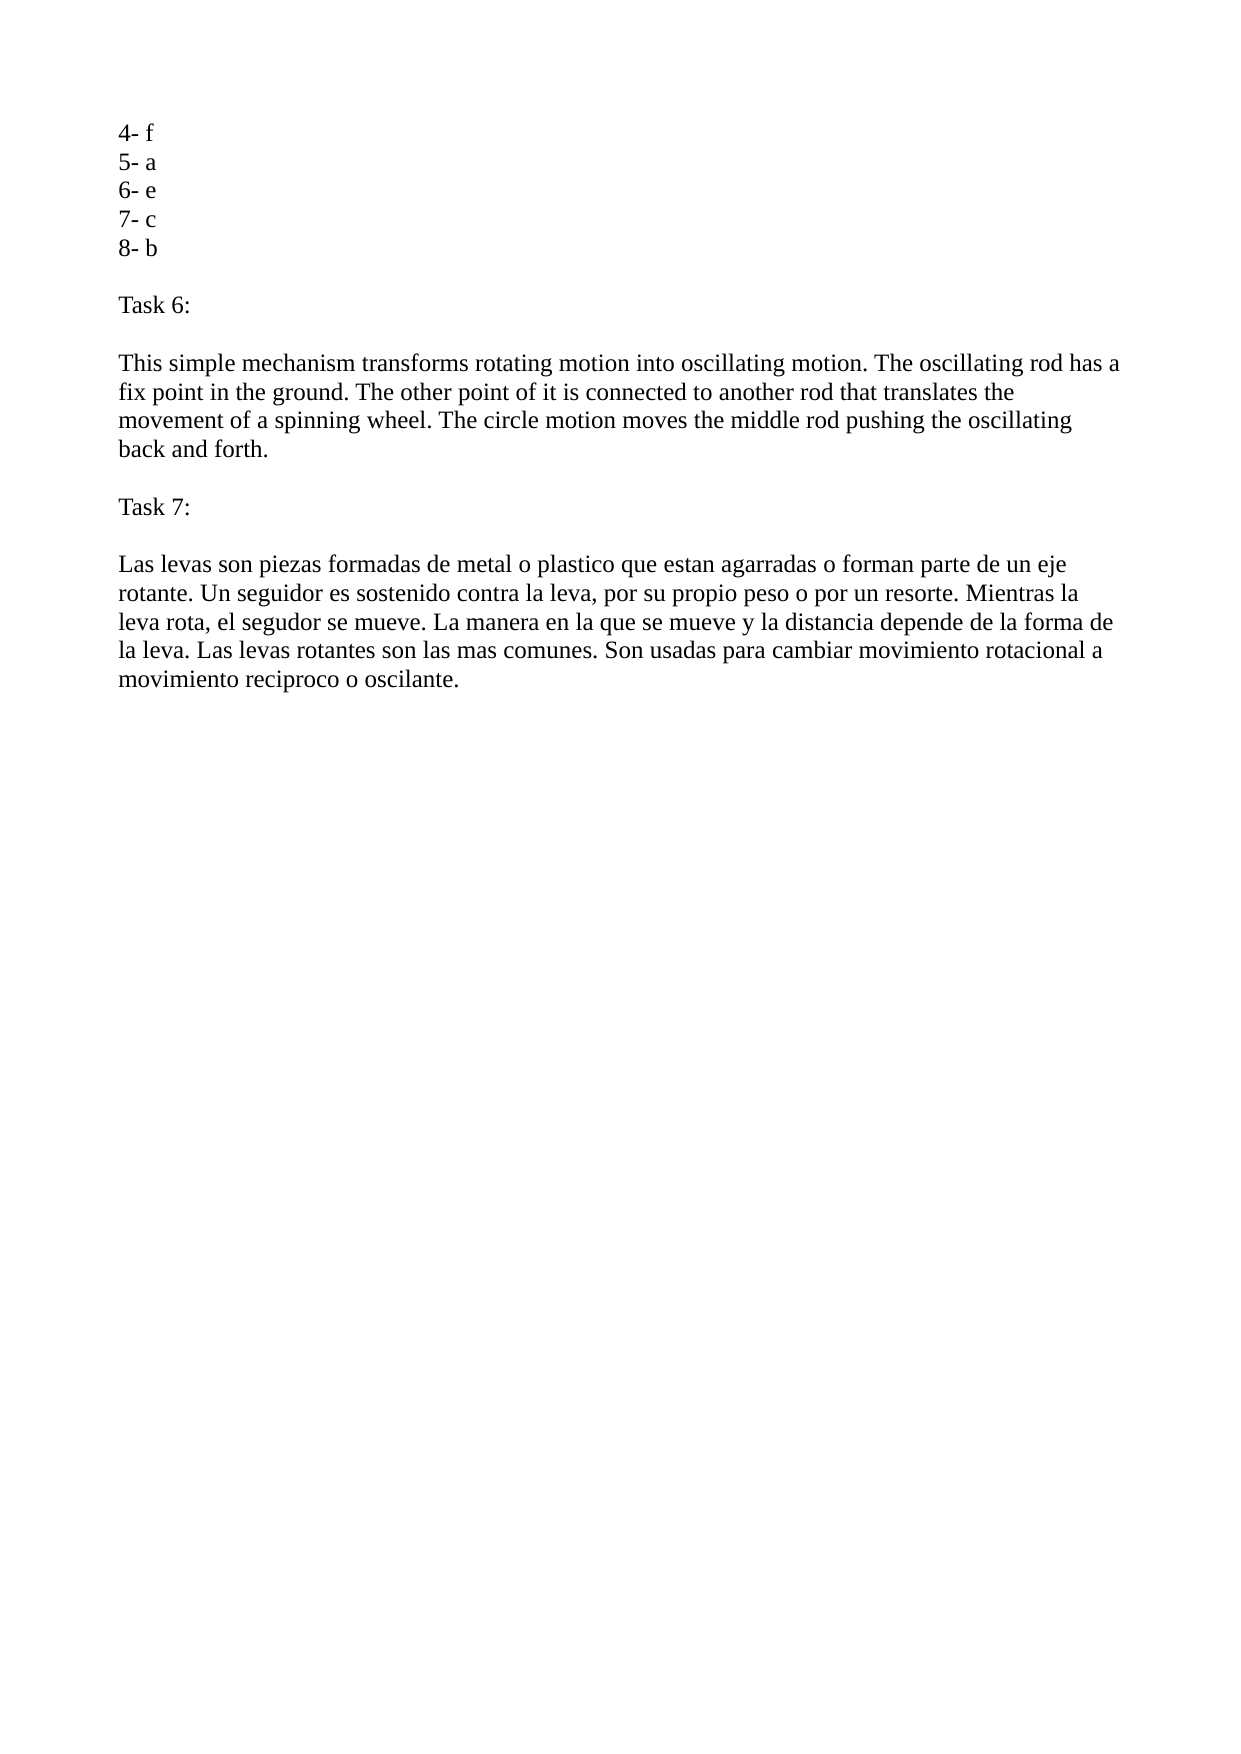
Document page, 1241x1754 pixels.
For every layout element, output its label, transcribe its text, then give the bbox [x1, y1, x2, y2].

text 8- b [118, 233, 1122, 262]
text Las levas son piezas formadas de metal o plastico que estan agarradas o forman parte de un eje rotante. Un seguidor es sostenido contra la leva, por su propio peso o por un resorte. Mientras la leva rota, el segudor se mueve. La manera en la que se mueve y la distancia depende de la forma de la leva. Las levas rotantes son las mas comunes. Son usadas para cambiar movimiento rotacional a movimiento reciproco o oscilante. [118, 549, 1122, 693]
text 5- a [118, 147, 1122, 176]
text Task 6: [118, 291, 1122, 319]
text 6- e [118, 176, 1122, 204]
text 7- c [118, 204, 1122, 233]
text This simple mechanism transforms rotating motion into oscillating motion. The oscillating rod has a fix point in the ground. The other point of it is connected to another rod that translates the movement of a spinning wheel. The circle motion moves the middle rod pushing the oscillating back and forth. [118, 348, 1122, 463]
text 4- f [118, 118, 1122, 147]
text Task 7: [118, 492, 1122, 521]
